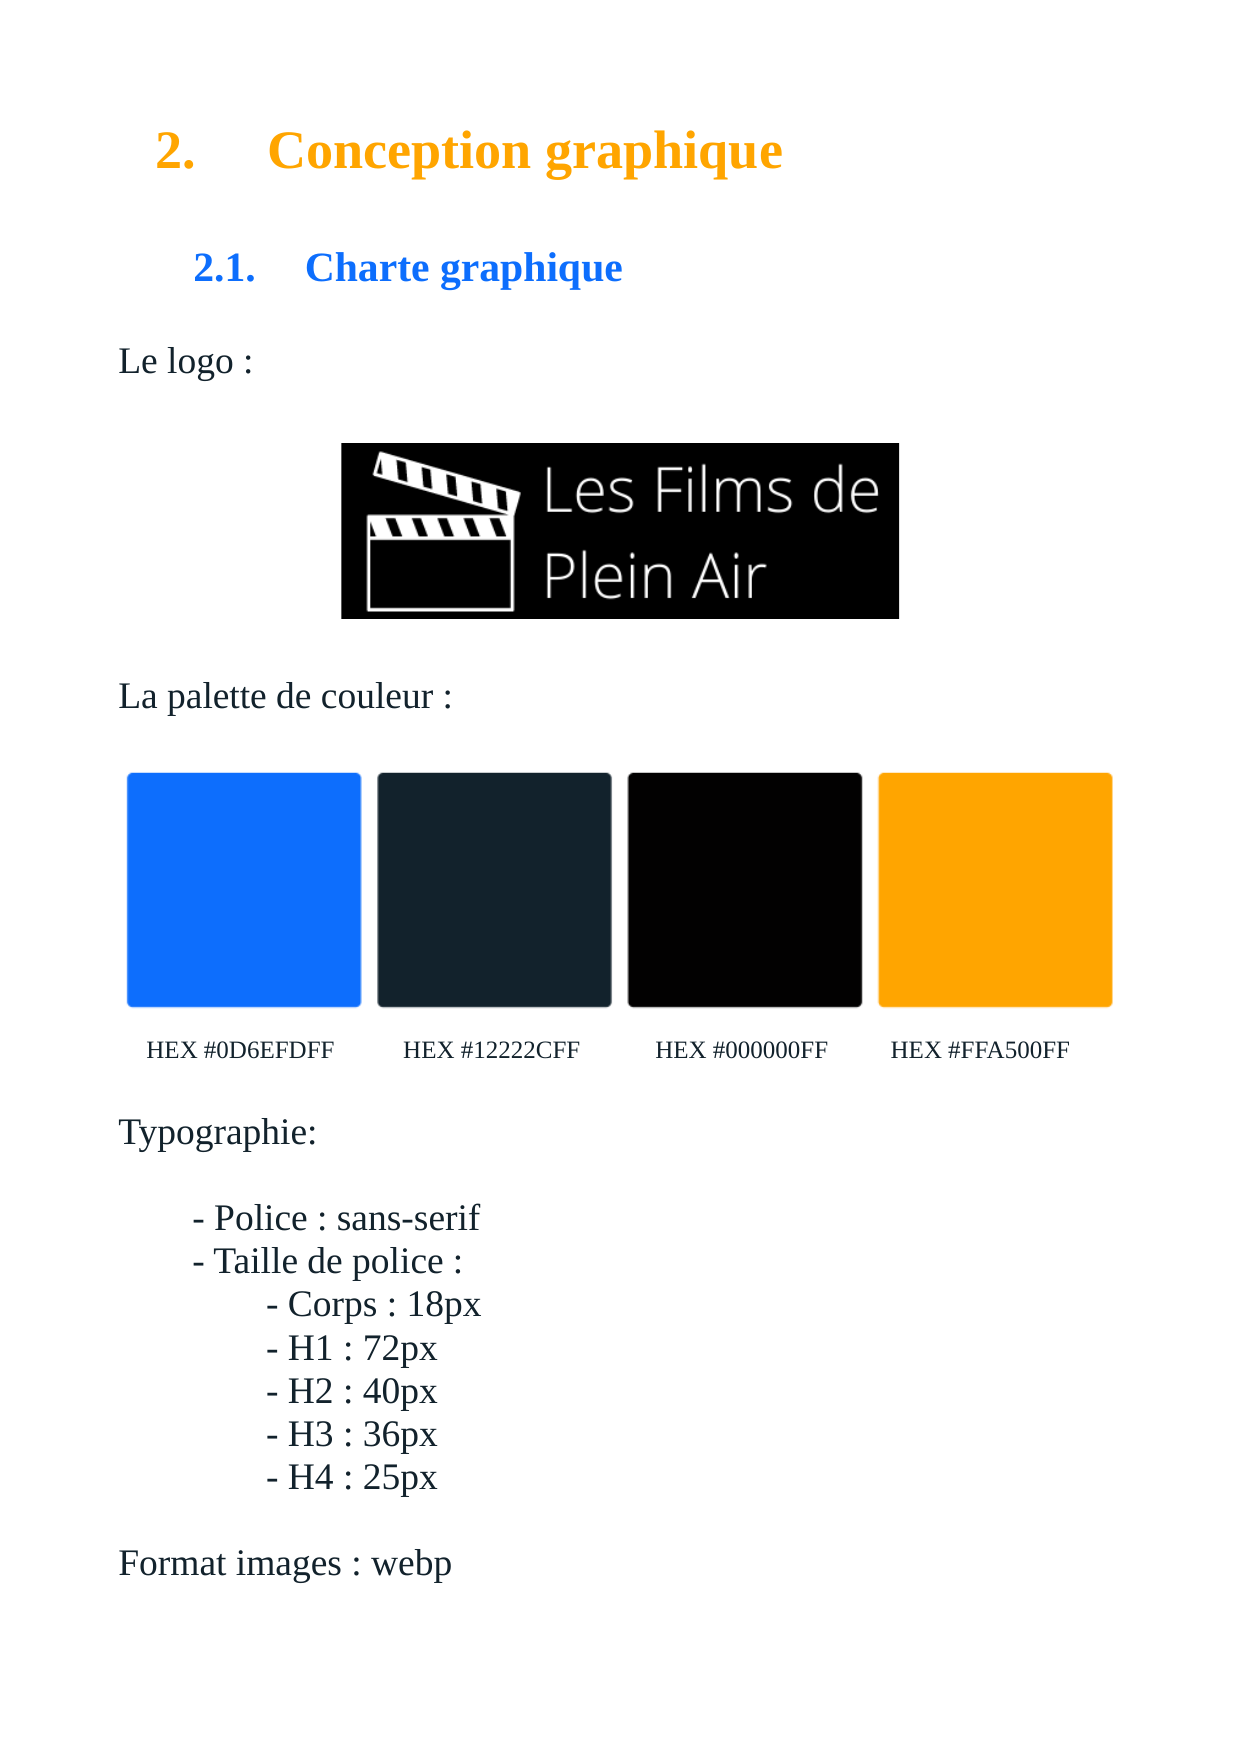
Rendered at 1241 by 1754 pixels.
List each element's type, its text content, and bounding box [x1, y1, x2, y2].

text - H1 : 72px [118, 1325, 1122, 1368]
text - Taille de police : [118, 1239, 1122, 1282]
text Le logo : [118, 338, 1122, 382]
list Charte graphique [193, 243, 1122, 291]
text - H2 : 40px [118, 1368, 1122, 1411]
text - H4 : 25px [118, 1454, 1122, 1497]
list Conception graphique [156, 118, 1122, 180]
picture [118, 760, 1123, 1024]
text - Police : sans-serif [118, 1196, 1122, 1239]
text - H3 : 36px [118, 1411, 1122, 1454]
text La palette de couleur : [118, 674, 1122, 717]
text - Corps : 18px [118, 1282, 1122, 1325]
text Format images : webp [118, 1541, 1122, 1584]
picture [341, 443, 900, 619]
text Typographie: [118, 1109, 1122, 1152]
text HEX #0D6EFDFF HEX #12222CFF HEX #000000FF HEX #FFA500FF [118, 1024, 1122, 1066]
